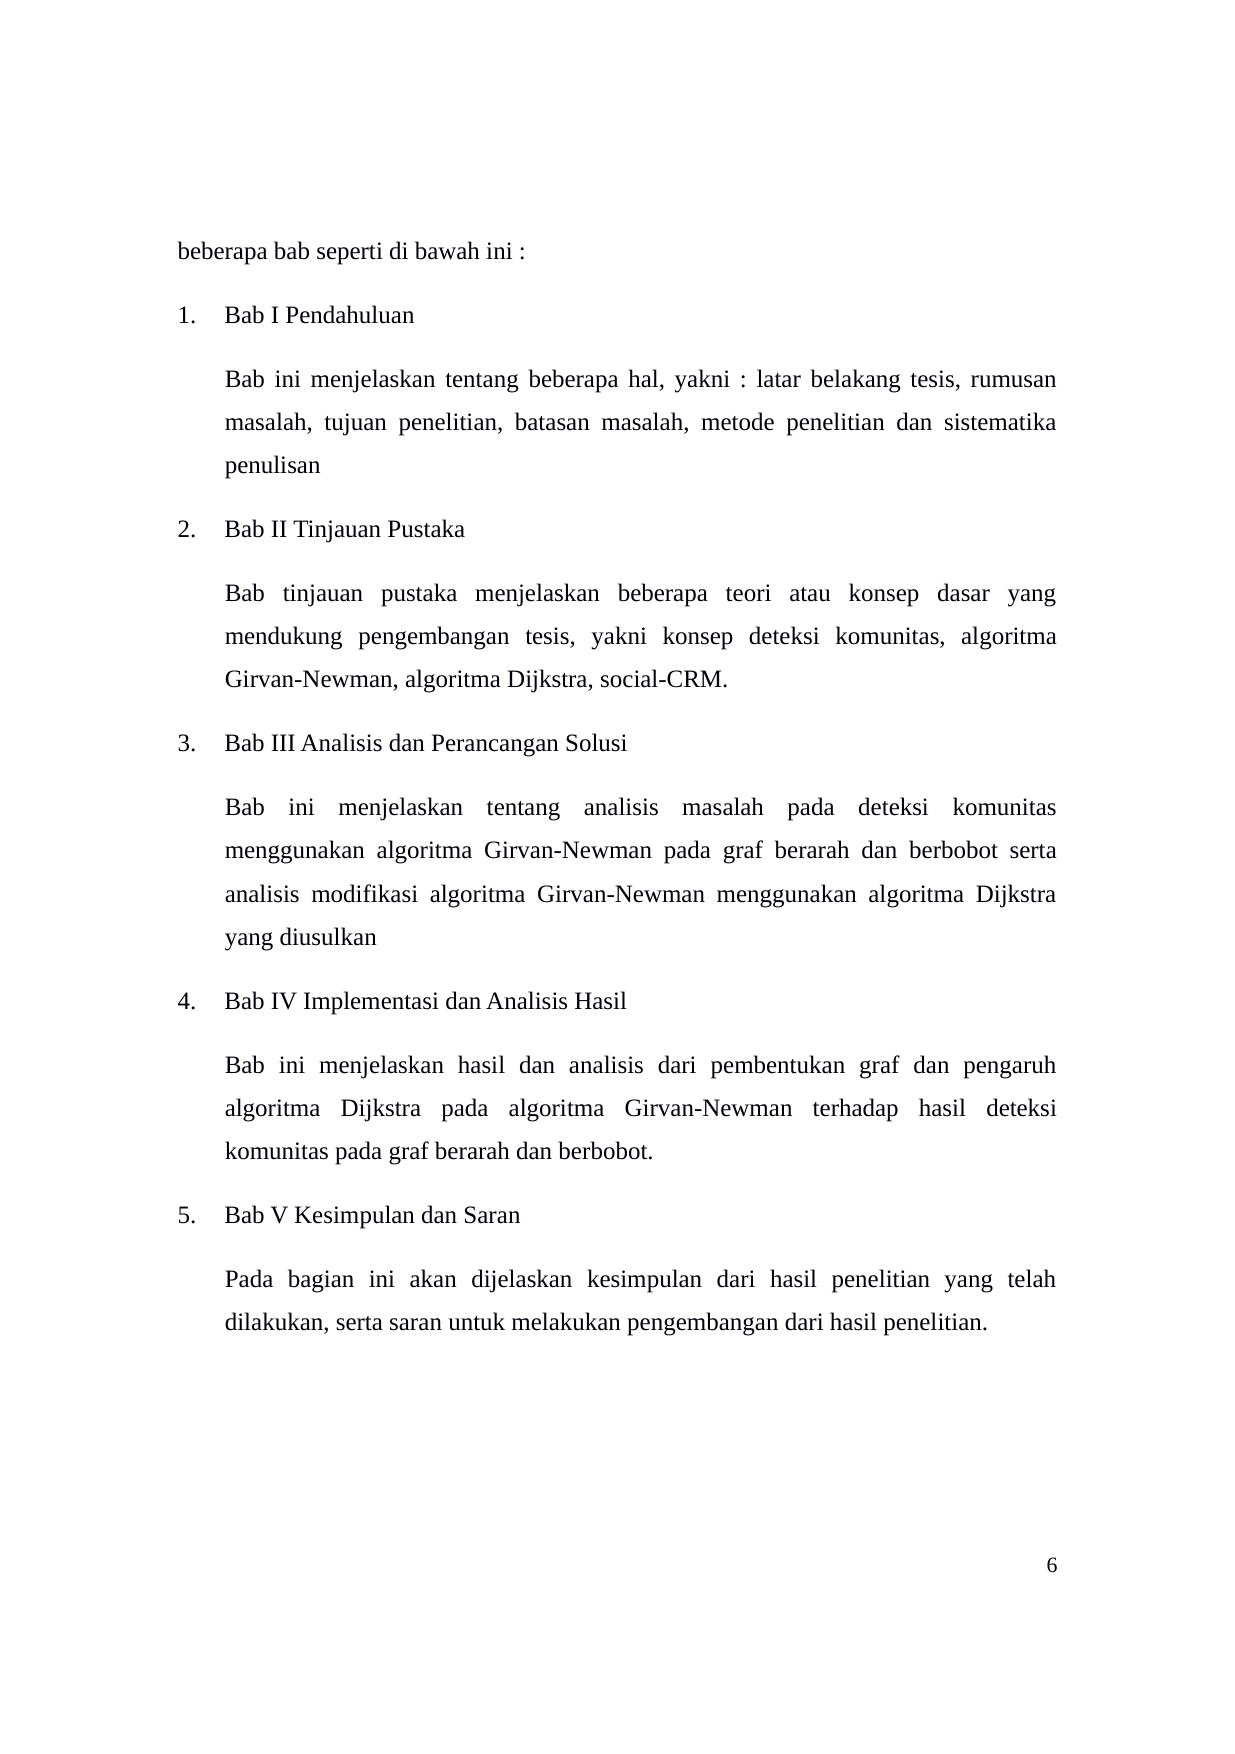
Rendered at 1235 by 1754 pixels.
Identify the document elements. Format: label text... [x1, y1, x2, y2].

text Pada bagian ini akan dijelaskan kesimpulan dari hasil penelitian yang telah dilakukan, serta saran untuk melakukan pengembangan dari hasil penelitian. [224, 1264, 1057, 1336]
list Bab III Analisis dan Perancangan Solusi [177, 728, 1057, 757]
list Bab I Pendahuluan [177, 300, 1057, 329]
text Bab ini menjelaskan tentang analisis masalah pada deteksi komunitas menggunakan algoritma Girvan-Newman pada graf berarah dan berbobot serta analisis modifikasi algoritma Girvan-Newman menggunakan algoritma Dijkstra yang diusulkan [224, 792, 1057, 951]
text Bab tinjauan pustaka menjelaskan beberapa teori atau konsep dasar yang mendukung pengembangan tesis, yakni konsep deteksi komunitas, algoritma Girvan-Newman, algoritma Dijkstra, social-CRM. [224, 578, 1057, 693]
list Bab V Kesimpulan dan Saran [177, 1200, 1057, 1229]
list Bab II Tinjauan Pustaka [177, 514, 1057, 543]
text Bab ini menjelaskan tentang beberapa hal, yakni : latar belakang tesis, rumusan masalah, tujuan penelitian, batasan masalah, metode penelitian dan sistematika penulisan [224, 364, 1057, 479]
text Bab ini menjelaskan hasil dan analisis dari pembentukan graf dan pengaruh algoritma Dijkstra pada algoritma Girvan-Newman terhadap hasil deteksi komunitas pada graf berarah dan berbobot. [224, 1050, 1057, 1165]
list Bab IV Implementasi dan Analisis Hasil [177, 986, 1057, 1014]
text beberapa bab seperti di bawah ini : [177, 236, 1057, 265]
